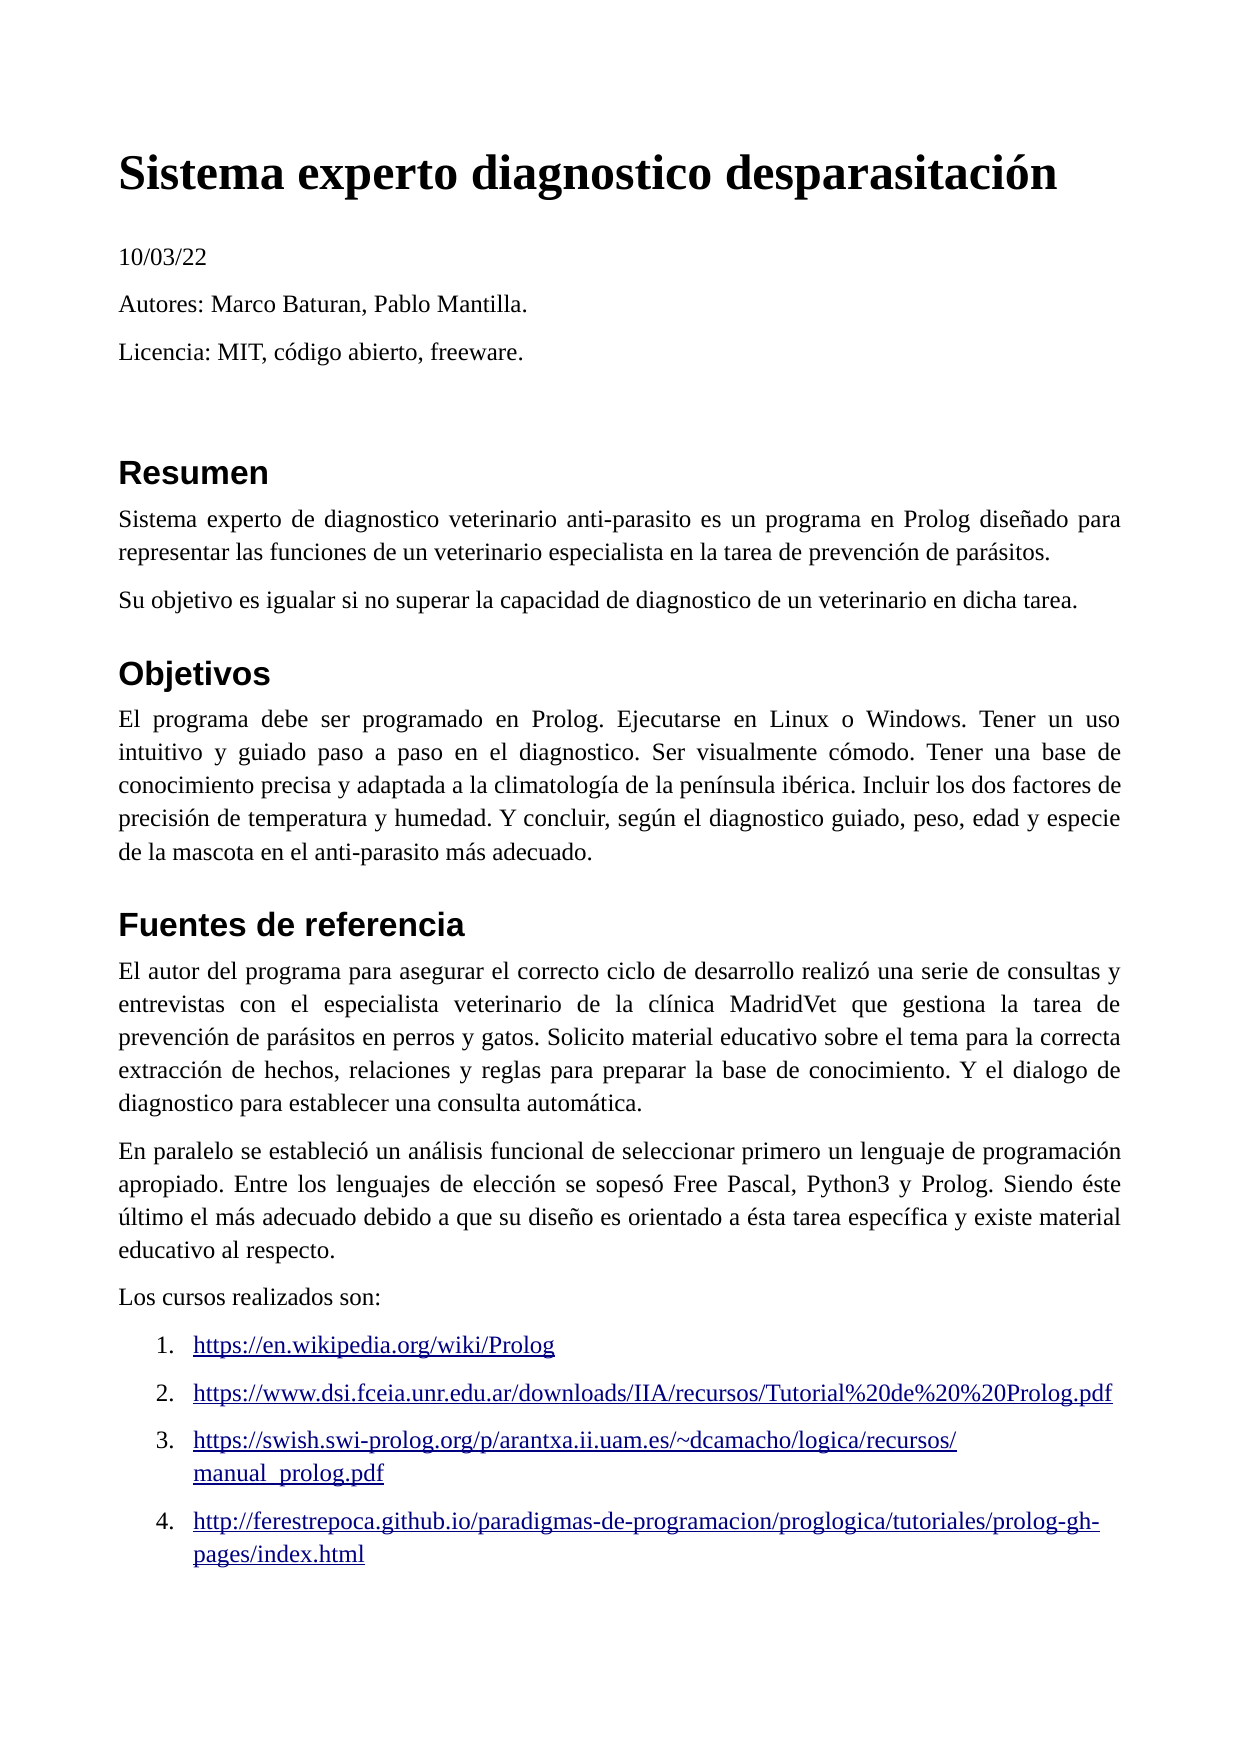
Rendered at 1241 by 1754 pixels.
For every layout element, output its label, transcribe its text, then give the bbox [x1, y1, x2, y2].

list https://swish.swi-prolog.org/p/arantxa.ii.uam.es/~dcamacho/logica/recursos/manual_prolog.pdf [156, 1425, 1122, 1487]
list http://ferestrepoca.github.io/paradigmas-de-programacion/proglogica/tutoriales/prolog-gh-pages/index.html [156, 1506, 1122, 1568]
text En paralelo se estableció un análisis funcional de seleccionar primero un lenguaje de programación apropiado. Entre los lenguajes de elección se sopesó Free Pascal, Python3 y Prolog. Siendo éste último el más adecuado debido a que su diseño es orientado a ésta tarea específica y existe material educativo al respecto. [118, 1136, 1122, 1264]
subtitle Objetivos [118, 653, 1122, 692]
text El autor del programa para asegurar el correcto ciclo de desarrollo realizó una serie de consultas y entrevistas con el especialista veterinario de la clínica MadridVet que gestiona la tarea de prevención de parásitos en perros y gatos. Solicito material educativo sobre el tema para la correcta extracción de hechos, relaciones y reglas para preparar la base de conocimiento. Y el dialogo de diagnostico para establecer una consulta automática. [118, 956, 1122, 1117]
subtitle Fuentes de referencia [118, 905, 1122, 944]
list https://www.dsi.fceia.unr.edu.ar/downloads/IIA/recursos/Tutorial%20de%20%20Prolog.pdf [156, 1378, 1122, 1406]
subtitle Sistema experto diagnostico desparasitación [118, 143, 1122, 201]
text Licencia: MIT, código abierto, freeware. [118, 337, 1122, 366]
list https://en.wikipedia.org/wiki/Prolog [156, 1330, 1122, 1359]
text Sistema experto de diagnostico veterinario anti-parasito es un programa en Prolog diseñado para representar las funciones de un veterinario especialista en la tarea de prevención de parásitos. [118, 504, 1122, 566]
text Su objetivo es igualar si no superar la capacidad de diagnostico de un veterinario en dicha tarea. [118, 585, 1122, 614]
subtitle Resumen [118, 453, 1122, 492]
text El programa debe ser programado en Prolog. Ejecutarse en Linux o Windows. Tener un uso intuitivo y guiado paso a paso en el diagnostico. Ser visualmente cómodo. Tener una base de conocimiento precisa y adaptada a la climatología de la península ibérica. Incluir los dos factores de precisión de temperatura y humedad. Y concluir, según el diagnostico guiado, peso, edad y especie de la mascota en el anti-parasito más adecuado. [118, 704, 1122, 865]
text 10/03/22 [118, 242, 1122, 271]
text Los cursos realizados son: [118, 1282, 1122, 1311]
text Autores: Marco Baturan, Pablo Mantilla. [118, 289, 1122, 318]
